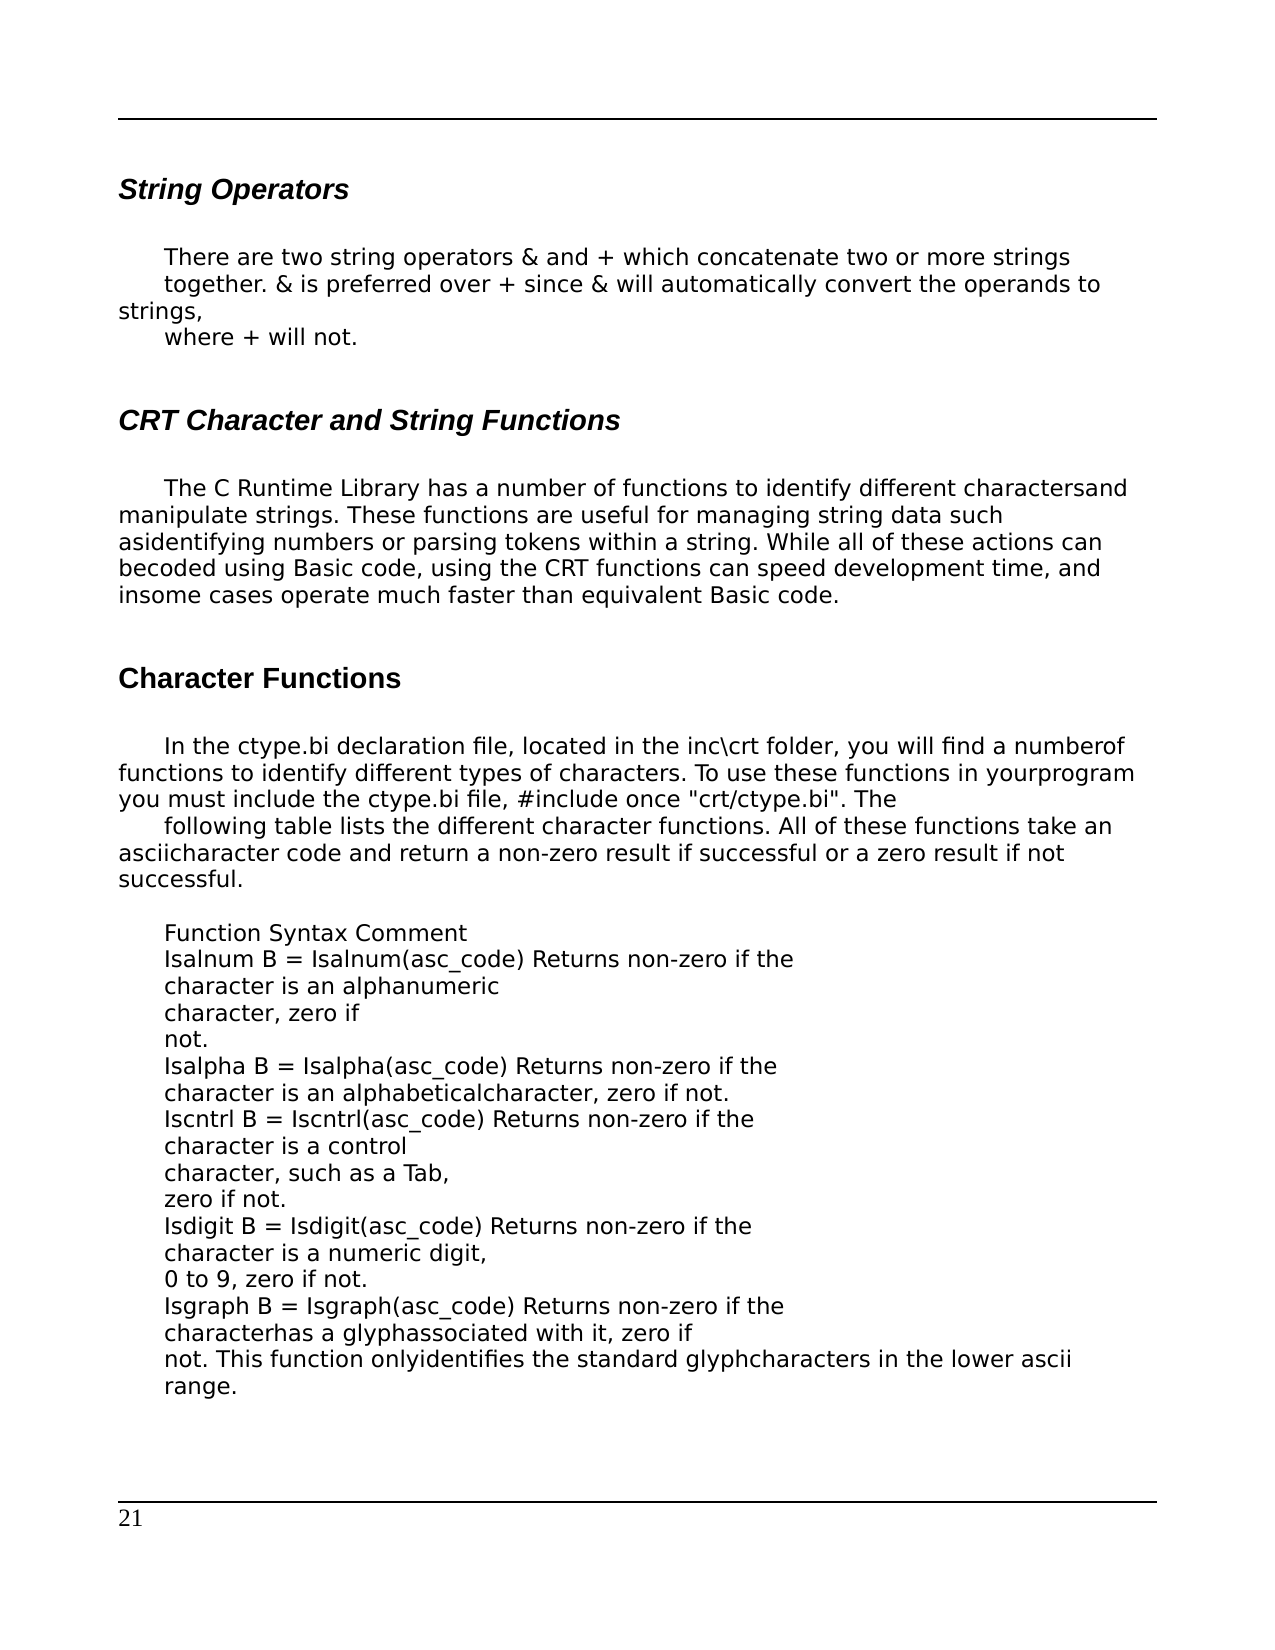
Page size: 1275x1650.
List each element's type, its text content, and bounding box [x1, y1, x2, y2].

subtitle CRT Character and String Functions [118, 403, 1157, 436]
subtitle String Operators [118, 172, 1157, 205]
text There are two string operators & and + which concatenate two or more strings [118, 244, 1157, 271]
text Isdigit B = Isdigit(asc_code) Returns non-zero if the [118, 1213, 1157, 1240]
text character is a control [118, 1133, 1157, 1160]
text Isalpha B = Isalpha(asc_code) Returns non-zero if the [118, 1053, 1157, 1080]
text character, zero if [118, 1000, 1157, 1027]
text following table lists the different character functions. All of these functions take an asciicharacter code and return a non-zero result if successful or a zero result if not successful. [118, 813, 1157, 893]
text characterhas a glyphassociated with it, zero if [118, 1320, 1157, 1347]
subtitle Character Functions [118, 661, 1157, 694]
text character is an alphanumeric [118, 973, 1157, 1000]
text not. This function onlyidentifies the standard glyphcharacters in the lower ascii [118, 1347, 1157, 1373]
text Function Syntax Comment [118, 920, 1157, 947]
text not. [118, 1027, 1157, 1053]
text Iscntrl B = Iscntrl(asc_code) Returns non-zero if the [118, 1107, 1157, 1133]
text 0 to 9, zero if not. [118, 1267, 1157, 1293]
text character, such as a Tab, [118, 1160, 1157, 1187]
text In the ctype.bi declaration file, located in the inc\crt folder, you will find a numberof functions to identify different types of characters. To use these functions in yourprogram you must include the ctype.bi file, #include once "crt/ctype.bi". The [118, 733, 1157, 813]
text Isalnum B = Isalnum(asc_code) Returns non-zero if the [118, 947, 1157, 973]
text Isgraph B = Isgraph(asc_code) Returns non-zero if the [118, 1293, 1157, 1320]
text The C Runtime Library has a number of functions to identify different charactersand manipulate strings. These functions are useful for managing string data such asidentifying numbers or parsing tokens within a string. While all of these actions can becoded using Basic code, using the CRT functions can speed development time, and insome cases operate much faster than equivalent Basic code. [118, 476, 1157, 609]
text character is an alphabeticalcharacter, zero if not. [118, 1080, 1157, 1107]
text zero if not. [118, 1187, 1157, 1213]
text range. [118, 1373, 1157, 1400]
text together. & is preferred over + since & will automatically convert the operands to strings, [118, 271, 1157, 324]
text where + will not. [118, 324, 1157, 351]
text character is a numeric digit, [118, 1240, 1157, 1267]
